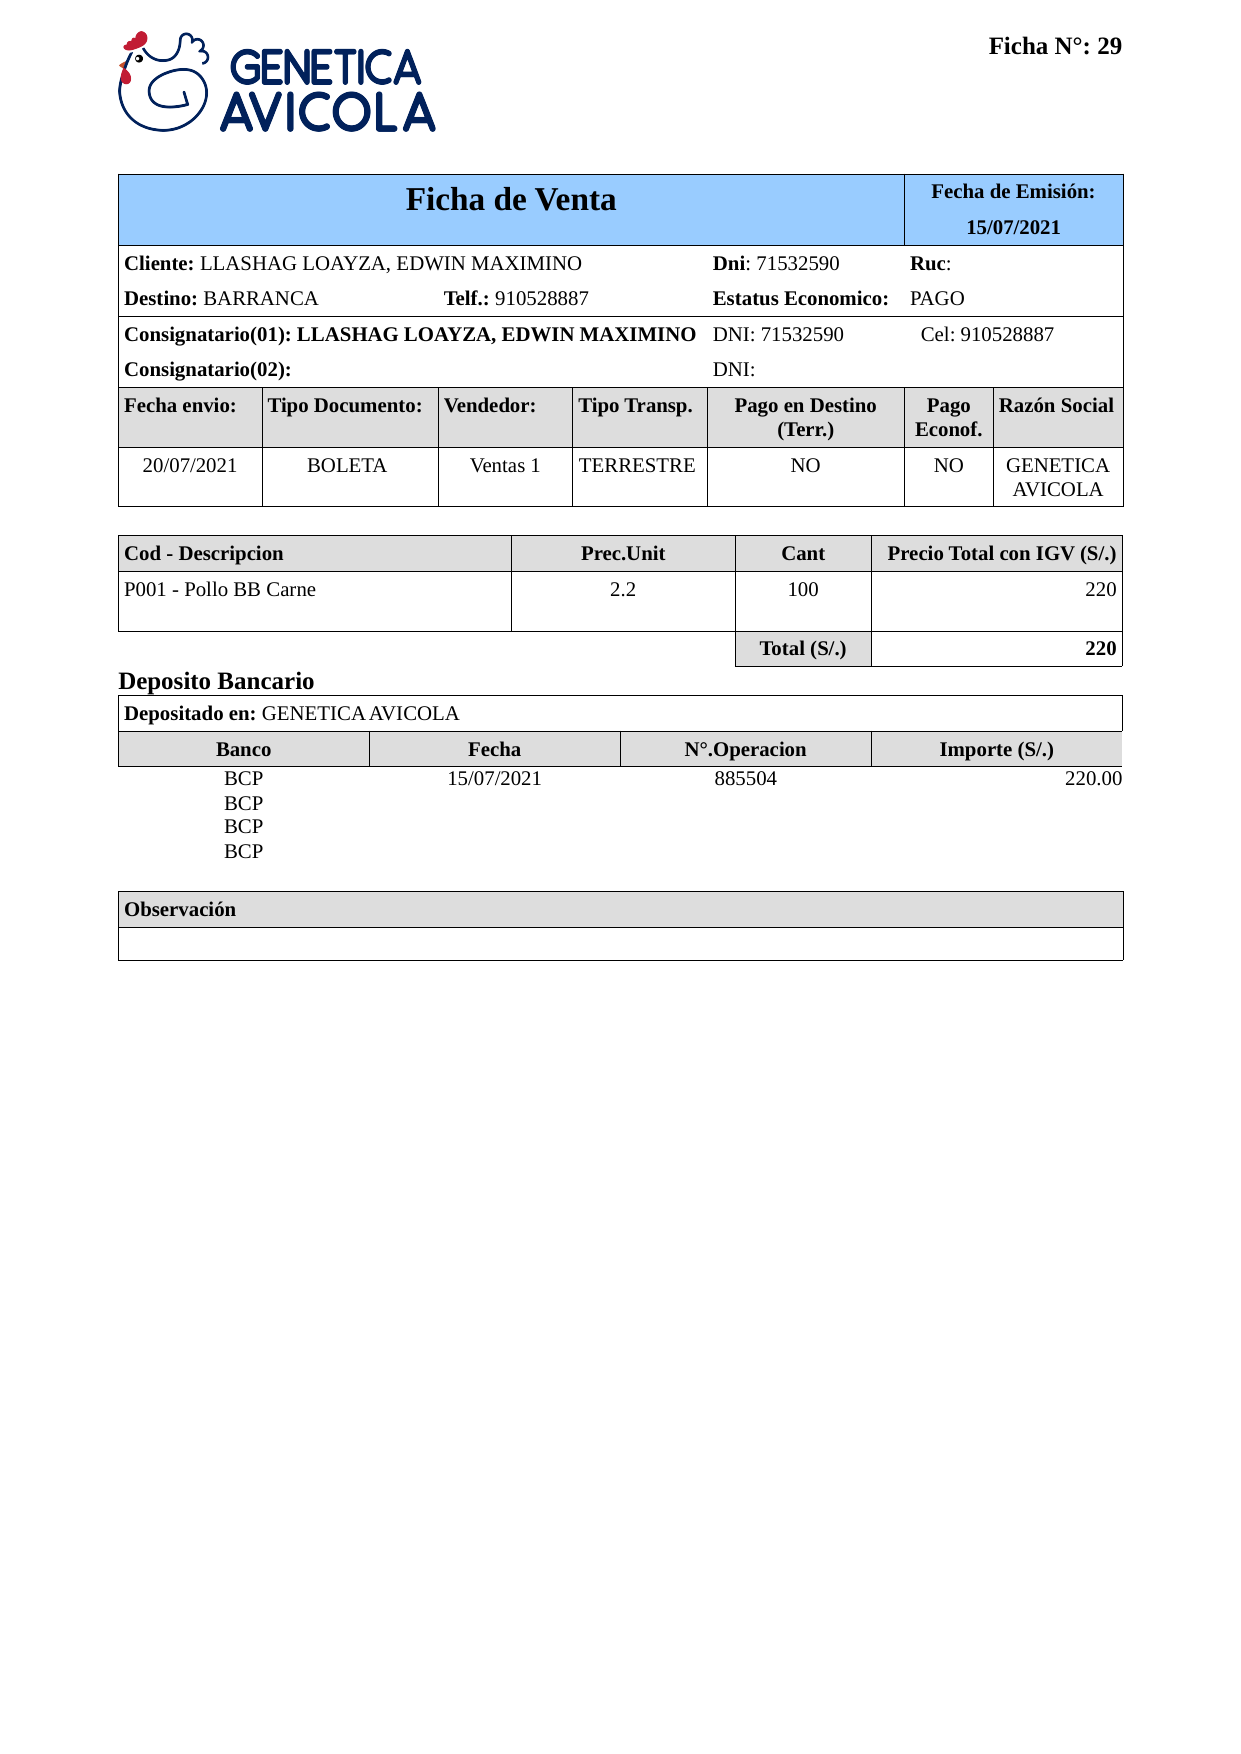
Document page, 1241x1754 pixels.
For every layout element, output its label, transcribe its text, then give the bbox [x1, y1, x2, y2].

table_cell [369, 790, 620, 814]
table_cell TERRESTRE [573, 448, 707, 506]
table_cell Ventas 1 [439, 448, 572, 506]
table_cell Dni: 71532590 [707, 246, 904, 280]
table_header Prec.Unit [512, 536, 735, 571]
table_cell BOLETA [263, 448, 438, 506]
table_cell P001 - Pollo BB Carne [119, 572, 511, 631]
table_header Observación [119, 892, 1123, 927]
table_cell DNI: 71532590 [707, 317, 915, 351]
table_cell NO [905, 448, 993, 506]
table_cell 220 [872, 572, 1122, 631]
table_cell BCP [118, 767, 369, 790]
table_header Depositado en: GENETICA AVICOLA [119, 696, 1122, 731]
table_cell Total (S/.) [736, 632, 871, 666]
table_cell 885504 [620, 767, 871, 790]
table_cell GENETICA AVICOLA [994, 448, 1123, 506]
table_cell BCP [118, 839, 369, 863]
table_cell Pago en Destino (Terr.) [708, 388, 904, 447]
table_cell DNI: [707, 351, 1123, 387]
table_cell 20/07/2021 [119, 448, 262, 506]
table_header Cod - Descripcion [119, 536, 511, 571]
table_cell Consignatario(01): LLASHAG LOAYZA, EDWIN MAXIMINO [119, 317, 707, 351]
table_cell [871, 815, 1122, 838]
table_cell Tipo Transp. [573, 388, 707, 447]
table_cell Telf.: 910528887 [438, 280, 707, 316]
table_cell Fecha [370, 732, 620, 766]
table_cell [118, 632, 511, 666]
table_cell BCP [118, 790, 369, 814]
table_cell [620, 790, 871, 814]
table_cell Pago Econof. [905, 388, 993, 447]
table_header Precio Total con IGV (S/.) [872, 536, 1122, 571]
table_cell [369, 815, 620, 838]
table_cell Vendedor: [439, 388, 572, 447]
table_cell BCP [118, 815, 369, 838]
table_cell Estatus Economico: [707, 280, 904, 316]
table_cell Cliente: LLASHAG LOAYZA, EDWIN MAXIMINO [119, 246, 707, 280]
table_cell Tipo Documento: [263, 388, 438, 447]
table_cell Fecha envio: [119, 388, 262, 447]
table_cell [511, 632, 735, 666]
table_cell [871, 839, 1122, 863]
table_header Fecha de Emisión: [905, 175, 1123, 209]
table_cell 100 [736, 572, 871, 631]
table_cell Ruc: [904, 246, 1123, 280]
table_cell Razón Social [994, 388, 1123, 447]
table_header Ficha de Venta [119, 175, 904, 245]
table_cell N°.Operacion [621, 732, 871, 766]
table_cell 220.00 [871, 767, 1122, 790]
table_cell Consignatario(02): [119, 351, 707, 387]
table_cell 15/07/2021 [905, 209, 1123, 245]
table_cell Banco [119, 732, 369, 766]
table_cell PAGO [904, 280, 1123, 316]
table_cell NO [708, 448, 904, 506]
table_cell Cel: 910528887 [915, 317, 1123, 351]
table_cell 15/07/2021 [369, 767, 620, 790]
text Deposito Bancario [118, 666, 1122, 695]
table_cell [871, 790, 1122, 814]
table_cell [369, 839, 620, 863]
table_cell Importe (S/.) [872, 732, 1122, 766]
table_cell [119, 928, 1123, 960]
table_cell 220 [872, 632, 1122, 666]
table_cell Destino: BARRANCA [119, 280, 438, 316]
table_cell [620, 815, 871, 838]
table_header Cant [736, 536, 871, 571]
table_cell [620, 839, 871, 863]
table_cell 2.2 [512, 572, 735, 631]
picture [118, 31, 436, 132]
